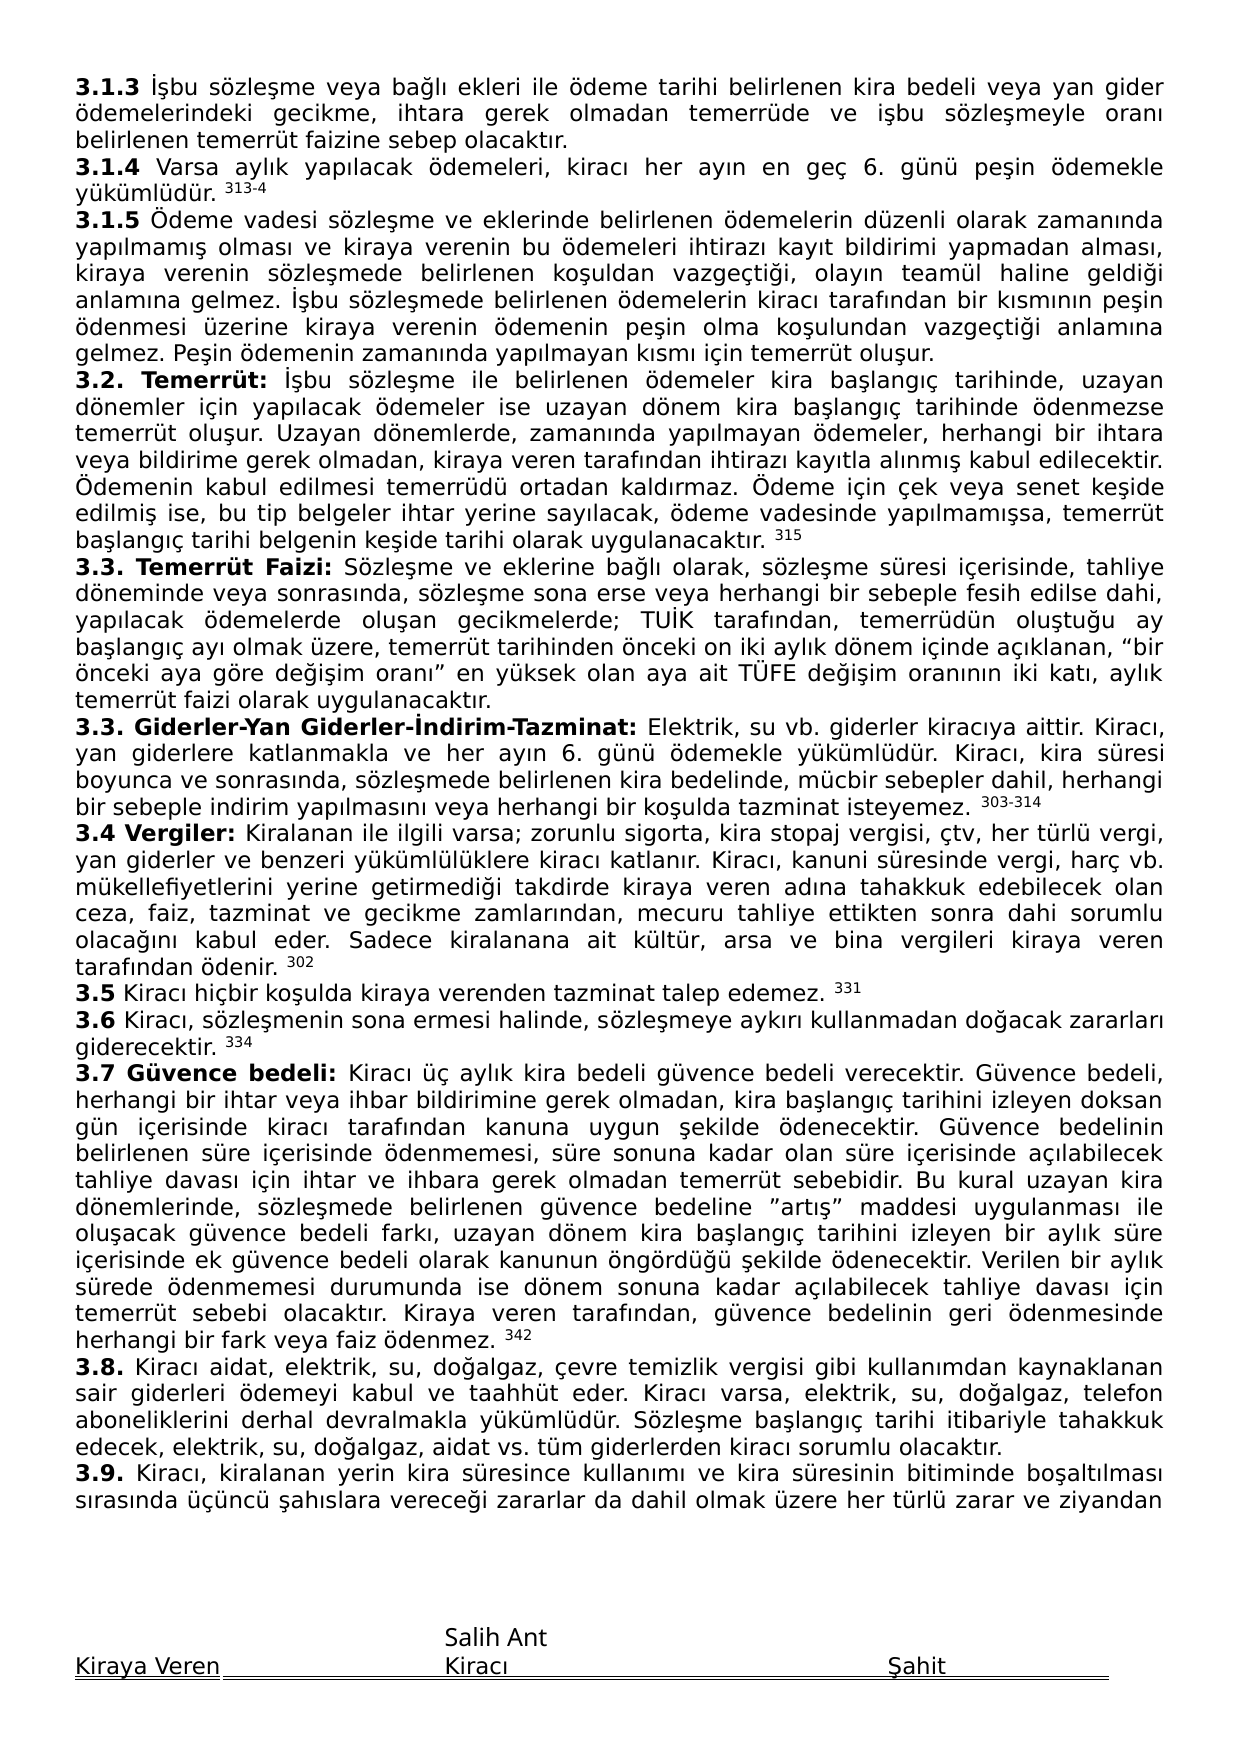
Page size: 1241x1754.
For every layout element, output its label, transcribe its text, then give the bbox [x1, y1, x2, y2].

text 3.9. Kiracı, kiralanan yerin kira süresince kullanımı ve kira süresinin bitiminde boşaltılması sırasında üçüncü şahıslara vereceği zararlar da dahil olmak üzere her türlü zarar ve ziyandan [75, 1460, 1165, 1514]
text 3.2. Temerrüt: İşbu sözleşme ile belirlenen ödemeler kira başlangıç tarihinde, uzayan dönemler için yapılacak ödemeler ise uzayan dönem kira başlangıç tarihinde ödenmezse temerrüt oluşur. Uzayan dönemlerde, zamanında yapılmayan ödemeler, herhangi bir ihtara veya bildirime gerek olmadan, kiraya veren tarafından ihtirazı kayıtla alınmış kabul edilecektir. Ödemenin kabul edilmesi temerrüdü ortadan kaldırmaz. Ödeme için çek veya senet keşide edilmiş ise, bu tip belgeler ihtar yerine sayılacak, ödeme vadesinde yapılmamışsa, temerrüt başlangıç tarihi belgenin keşide tarihi olarak uygulanacaktır. 315 [75, 367, 1165, 554]
text 3.5 Kiracı hiçbir koşulda kiraya verenden tazminat talep edemez. 331 [75, 980, 1165, 1007]
text 3.1.3 İşbu sözleşme veya bağlı ekleri ile ödeme tarihi belirlenen kira bedeli veya yan gider ödemelerindeki gecikme, ihtara gerek olmadan temerrüde ve işbu sözleşmeyle oranı belirlenen temerrüt faizine sebep olacaktır. [75, 74, 1165, 154]
text 3.3. Temerrüt Faizi: Sözleşme ve eklerine bağlı olarak, sözleşme süresi içerisinde, tahliye döneminde veya sonrasında, sözleşme sona erse veya herhangi bir sebeple fesih edilse dahi, yapılacak ödemelerde oluşan gecikmelerde; TUİK tarafından, temerrüdün oluştuğu ay başlangıç ayı olmak üzere, temerrüt tarihinden önceki on iki aylık dönem içinde açıklanan, “bir önceki aya göre değişim oranı” en yüksek olan aya ait TÜFE değişim oranının iki katı, aylık temerrüt faizi olarak uygulanacaktır. [75, 554, 1165, 714]
text 3.6 Kiracı, sözleşmenin sona ermesi halinde, sözleşmeye aykırı kullanmadan doğacak zararları giderecektir. 334 [75, 1007, 1165, 1060]
text 3.7 Güvence bedeli: Kiracı üç aylık kira bedeli güvence bedeli verecektir. Güvence bedeli, herhangi bir ihtar veya ihbar bildirimine gerek olmadan, kira başlangıç tarihini izleyen doksan gün içerisinde kiracı tarafından kanuna uygun şekilde ödenecektir. Güvence bedelinin belirlenen süre içerisinde ödenmemesi, süre sonuna kadar olan süre içerisinde açılabilecek tahliye davası için ihtar ve ihbara gerek olmadan temerrüt sebebidir. Bu kural uzayan kira dönemlerinde, sözleşmede belirlenen güvence bedeline ”artış” maddesi uygulanması ile oluşacak güvence bedeli farkı, uzayan dönem kira başlangıç tarihini izleyen bir aylık süre içerisinde ek güvence bedeli olarak kanunun öngördüğü şekilde ödenecektir. Verilen bir aylık sürede ödenmemesi durumunda ise dönem sonuna kadar açılabilecek tahliye davası için temerrüt sebebi olacaktır. Kiraya veren tarafından, güvence bedelinin geri ödenmesinde herhangi bir fark veya faiz ödenmez. 342 [75, 1060, 1165, 1354]
text 3.8. Kiracı aidat, elektrik, su, doğalgaz, çevre temizlik vergisi gibi kullanımdan kaynaklanan sair giderleri ödemeyi kabul ve taahhüt eder. Kiracı varsa, elektrik, su, doğalgaz, telefon aboneliklerini derhal devralmakla yükümlüdür. Sözleşme başlangıç tarihi itibariyle tahakkuk edecek, elektrik, su, doğalgaz, aidat vs. tüm giderlerden kiracı sorumlu olacaktır. [75, 1354, 1165, 1460]
text 3.1.4 Varsa aylık yapılacak ödemeleri, kiracı her ayın en geç 6. günü peşin ödemekle yükümlüdür. 313-4 [75, 154, 1165, 207]
text 3.3. Giderler-Yan Giderler-İndirim-Tazminat: Elektrik, su vb. giderler kiracıya aittir. Kiracı, yan giderlere katlanmakla ve her ayın 6. günü ödemekle yükümlüdür. Kiracı, kira süresi boyunca ve sonrasında, sözleşmede belirlenen kira bedelinde, mücbir sebepler dahil, herhangi bir sebeple indirim yapılmasını veya herhangi bir koşulda tazminat isteyemez. 303-314 [75, 714, 1165, 820]
text 3.1.5 Ödeme vadesi sözleşme ve eklerinde belirlenen ödemelerin düzenli olarak zamanında yapılmamış olması ve kiraya verenin bu ödemeleri ihtirazı kayıt bildirimi yapmadan alması, kiraya verenin sözleşmede belirlenen koşuldan vazgeçtiği, olayın teamül haline geldiği anlamına gelmez. İşbu sözleşmede belirlenen ödemelerin kiracı tarafından bir kısmının peşin ödenmesi üzerine kiraya verenin ödemenin peşin olma koşulundan vazgeçtiği anlamına gelmez. Peşin ödemenin zamanında yapılmayan kısmı için temerrüt oluşur. [75, 207, 1165, 367]
text 3.4 Vergiler: Kiralanan ile ilgili varsa; zorunlu sigorta, kira stopaj vergisi, çtv, her türlü vergi, yan giderler ve benzeri yükümlülüklere kiracı katlanır. Kiracı, kanuni süresinde vergi, harç vb. mükellefiyetlerini yerine getirmediği takdirde kiraya veren adına tahakkuk edebilecek olan ceza, faiz, tazminat ve gecikme zamlarından, mecuru tahliye ettikten sonra dahi sorumlu olacağını kabul eder. Sadece kiralanana ait kültür, arsa ve bina vergileri kiraya veren tarafından ödenir. 302 [75, 820, 1165, 980]
